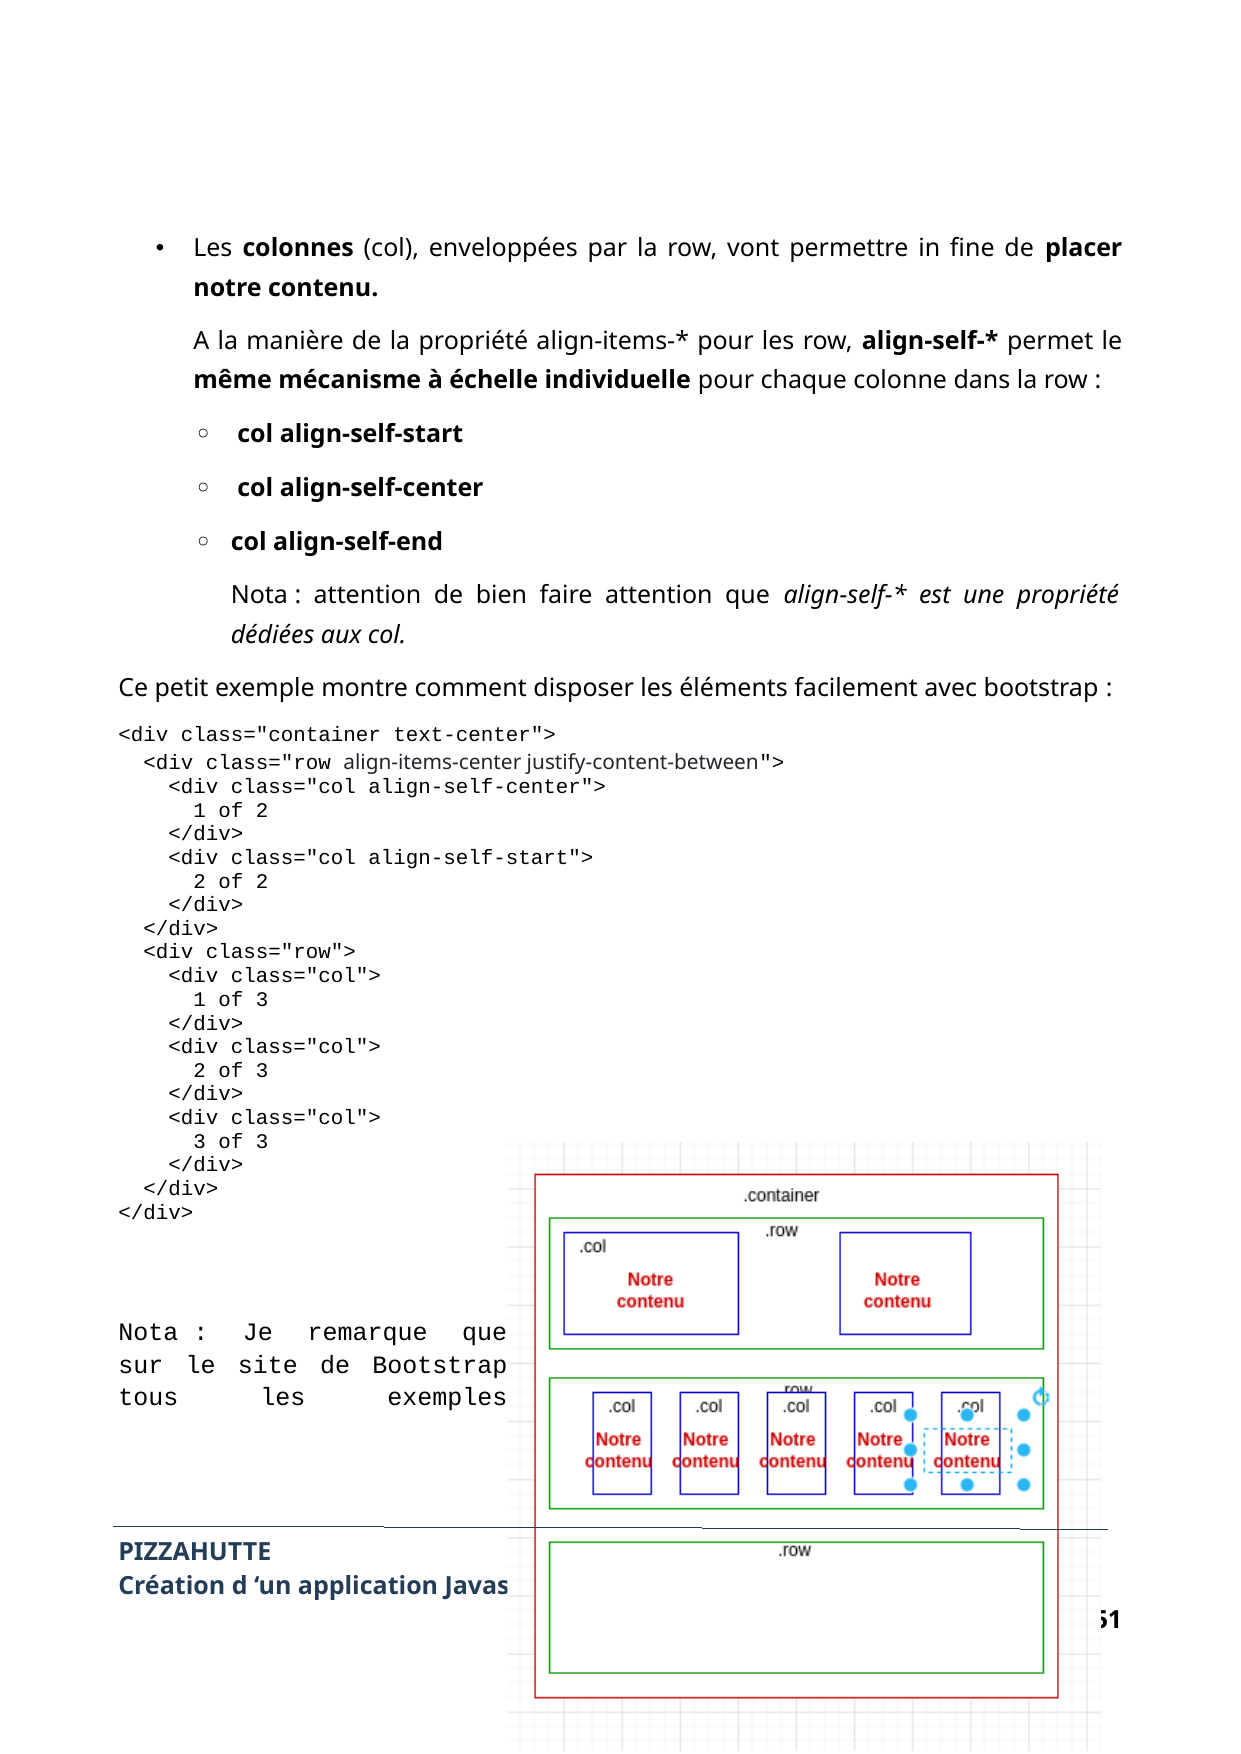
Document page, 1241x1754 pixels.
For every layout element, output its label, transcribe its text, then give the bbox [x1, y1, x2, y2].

text [1101, 1178, 1122, 1202]
text </div> [118, 1202, 507, 1225]
text <div class="col align-self-start"> [118, 847, 1122, 871]
text </div> [118, 1154, 507, 1178]
text Nota : Je remarque que sur le site de Bootstrap tous les exemples [118, 1320, 507, 1413]
text 2 of 3 [118, 1060, 1122, 1083]
text <div class="container text-center"> [118, 724, 1122, 747]
picture [507, 1142, 1101, 1751]
text [1101, 1202, 1122, 1225]
list col align-self-end [193, 523, 1122, 557]
text <div class="col"> [118, 1107, 1122, 1131]
list Nota : attention de bien faire attention que align-self-* est une propriété dédiées aux col. [193, 577, 1122, 650]
text </div> [118, 1012, 1122, 1036]
text 3 of 3 [118, 1131, 1122, 1154]
text Ce petit exemple montre comment disposer les éléments facilement avec bootstrap : [118, 670, 1122, 704]
text </div> [118, 1083, 1122, 1107]
list col align-self-center [193, 470, 1122, 504]
text </div> [118, 1178, 507, 1202]
text 2 of 2 [118, 871, 1122, 894]
text </div> [118, 894, 1122, 918]
text <div class="row align-items-center justify-content-between"> [118, 747, 1122, 776]
text 1 of 3 [118, 989, 1122, 1012]
text <div class="col align-self-center"> [118, 776, 1122, 800]
text 1 of 2 [118, 800, 1122, 823]
text <div class="col"> [118, 1036, 1122, 1060]
text </div> [118, 823, 1122, 847]
text <div class="row"> [118, 942, 1122, 965]
text <div class="col"> [118, 965, 1122, 989]
text [1101, 1154, 1122, 1178]
text </div> [118, 918, 1122, 942]
list Les colonnes (col), enveloppées par la row, vont permettre in fine de placer notre contenu. [156, 230, 1122, 303]
list col align-self-start [193, 416, 1122, 450]
list A la manière de la propriété align-items-* pour les row, align-self-* permet le même mécanisme à échelle individuelle pour chaque colonne dans la row : [156, 323, 1122, 396]
